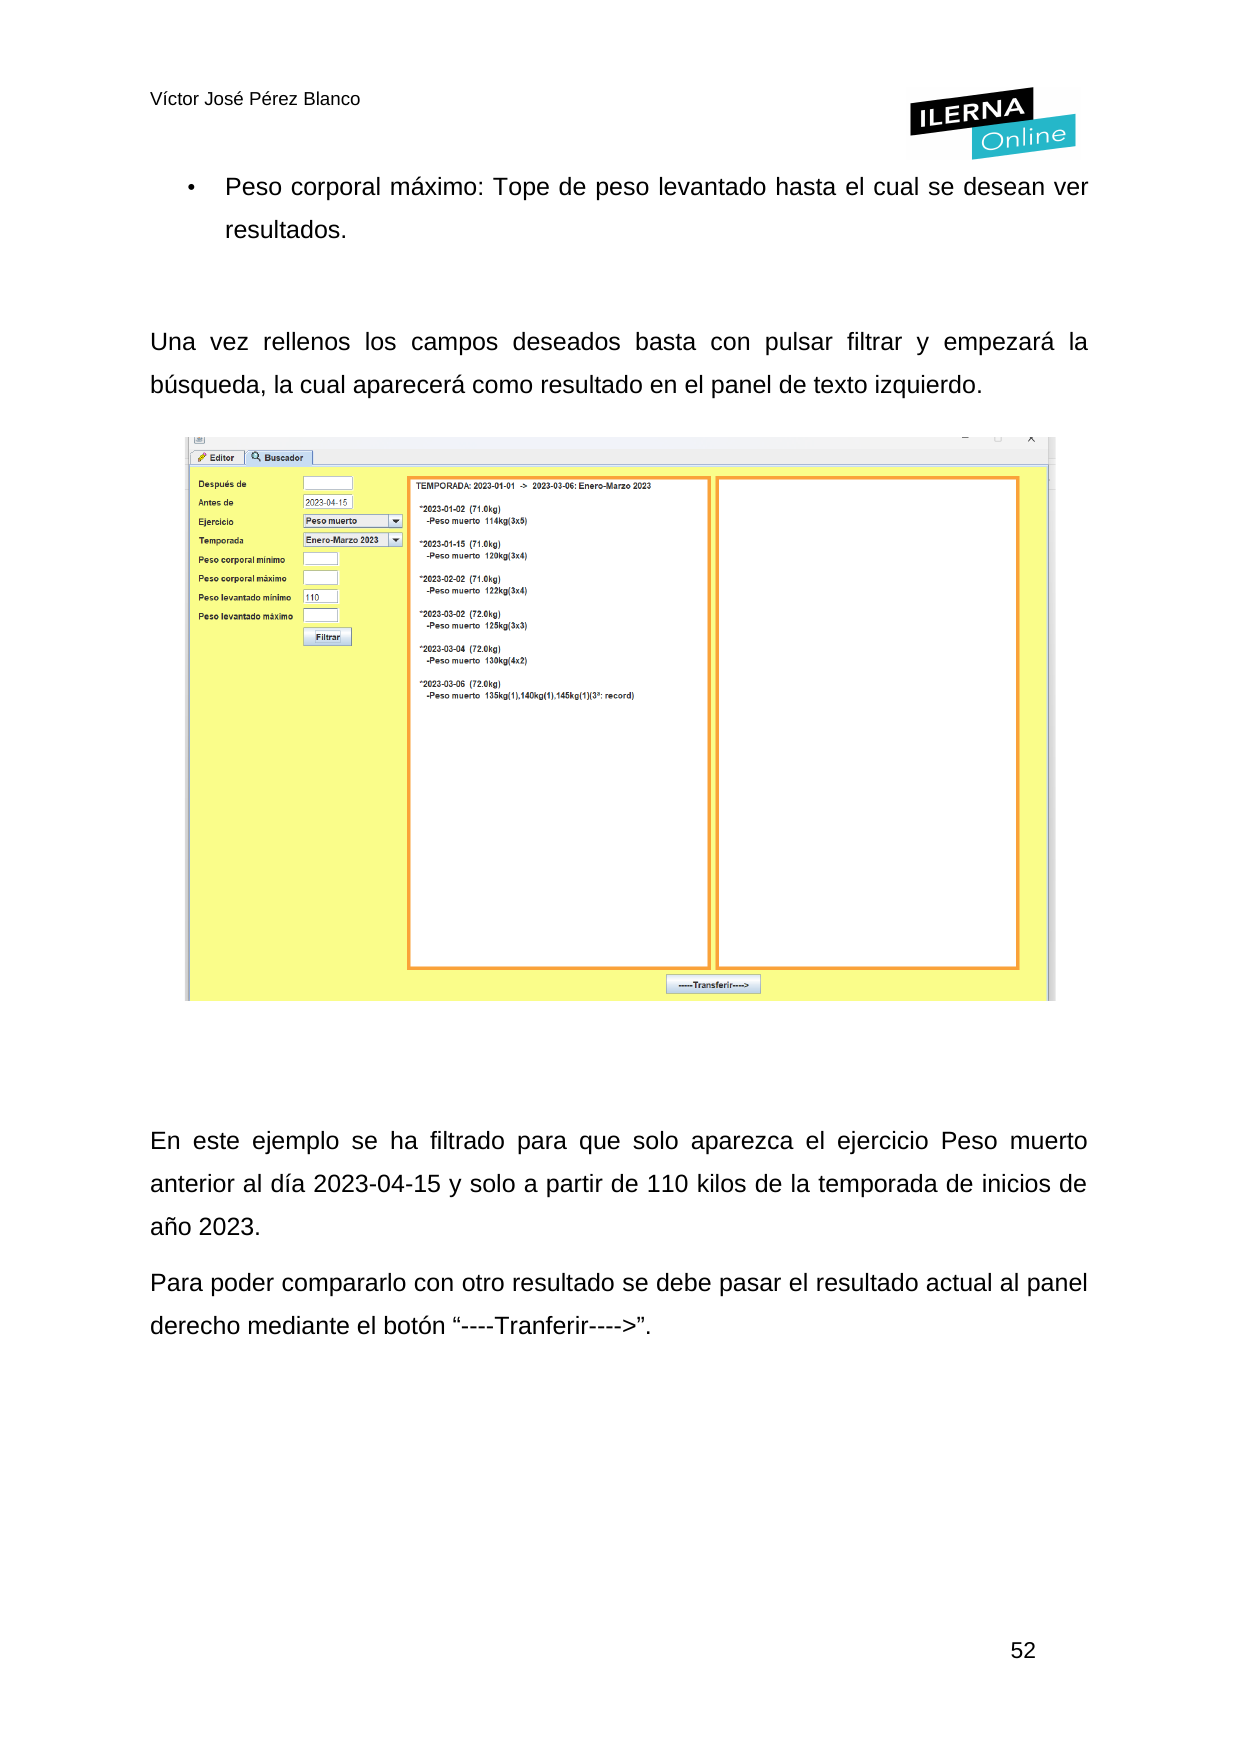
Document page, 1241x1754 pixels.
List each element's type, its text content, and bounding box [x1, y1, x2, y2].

text Una vez rellenos los campos deseados basta con pulsar filtrar y empezará la búsqueda, la cual aparecerá como resultado en el panel de texto izquierdo. [150, 326, 1090, 398]
text Para poder compararlo con otro resultado se debe pasar el resultado actual al panel derecho mediante el botón “----Tranferir---->”. [150, 1268, 1090, 1340]
list Peso corporal máximo: Tope de peso levantado hasta el cual se desean ver resultados. [187, 172, 1090, 244]
text En este ejemplo se ha filtrado para que solo aparezca el ejercicio Peso muerto anterior al día 2023-04-15 y solo a partir de 110 kilos de la temporada de inicios de año 2023. [150, 1126, 1090, 1241]
picture [905, 87, 1082, 160]
